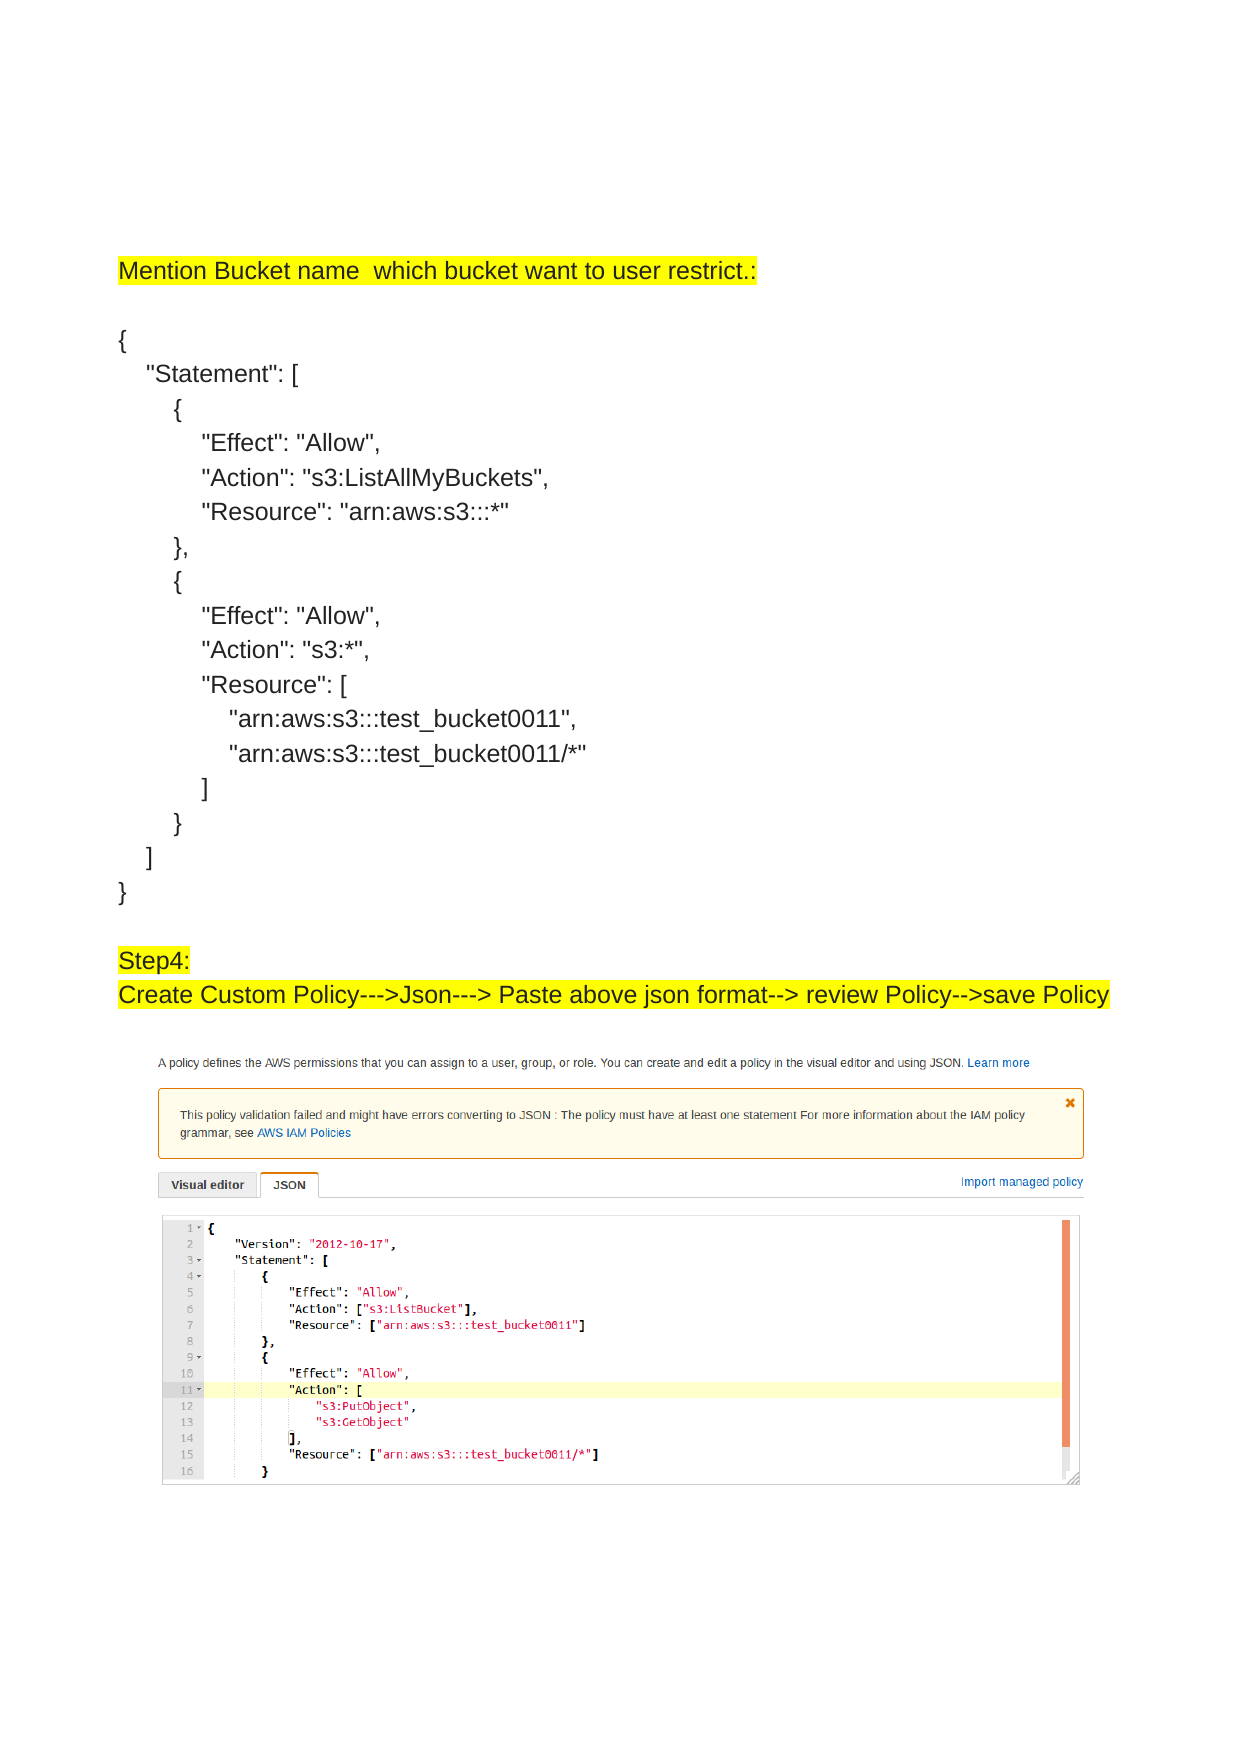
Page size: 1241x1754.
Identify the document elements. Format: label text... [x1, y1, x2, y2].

text { [118, 325, 1122, 354]
text "Action": "s3:ListAllMyBuckets", [118, 463, 1122, 492]
text "Resource": [ [118, 670, 1122, 698]
text "Statement": [ [118, 359, 1122, 388]
text { [118, 566, 1122, 595]
text Step4: [118, 946, 1122, 974]
text "arn:aws:s3:::test_bucket0011", [118, 704, 1122, 733]
text Mention Bucket name which bucket want to user restrict.: [118, 256, 1122, 285]
text "arn:aws:s3:::test_bucket0011/*" [118, 739, 1122, 767]
text ] [118, 842, 1122, 871]
text } [118, 808, 1122, 836]
text }, [118, 532, 1122, 561]
text { [118, 394, 1122, 423]
text "Action": "s3:*", [118, 635, 1122, 664]
text ] [118, 773, 1122, 802]
picture [118, 1049, 1123, 1512]
text "Effect": "Allow", [118, 428, 1122, 457]
text Create Custom Policy--->Json---> Paste above json format--> review Policy-->save Policy [118, 980, 1122, 1009]
text } [118, 877, 1122, 905]
text "Effect": "Allow", [118, 601, 1122, 629]
text "Resource": "arn:aws:s3:::*" [118, 497, 1122, 526]
